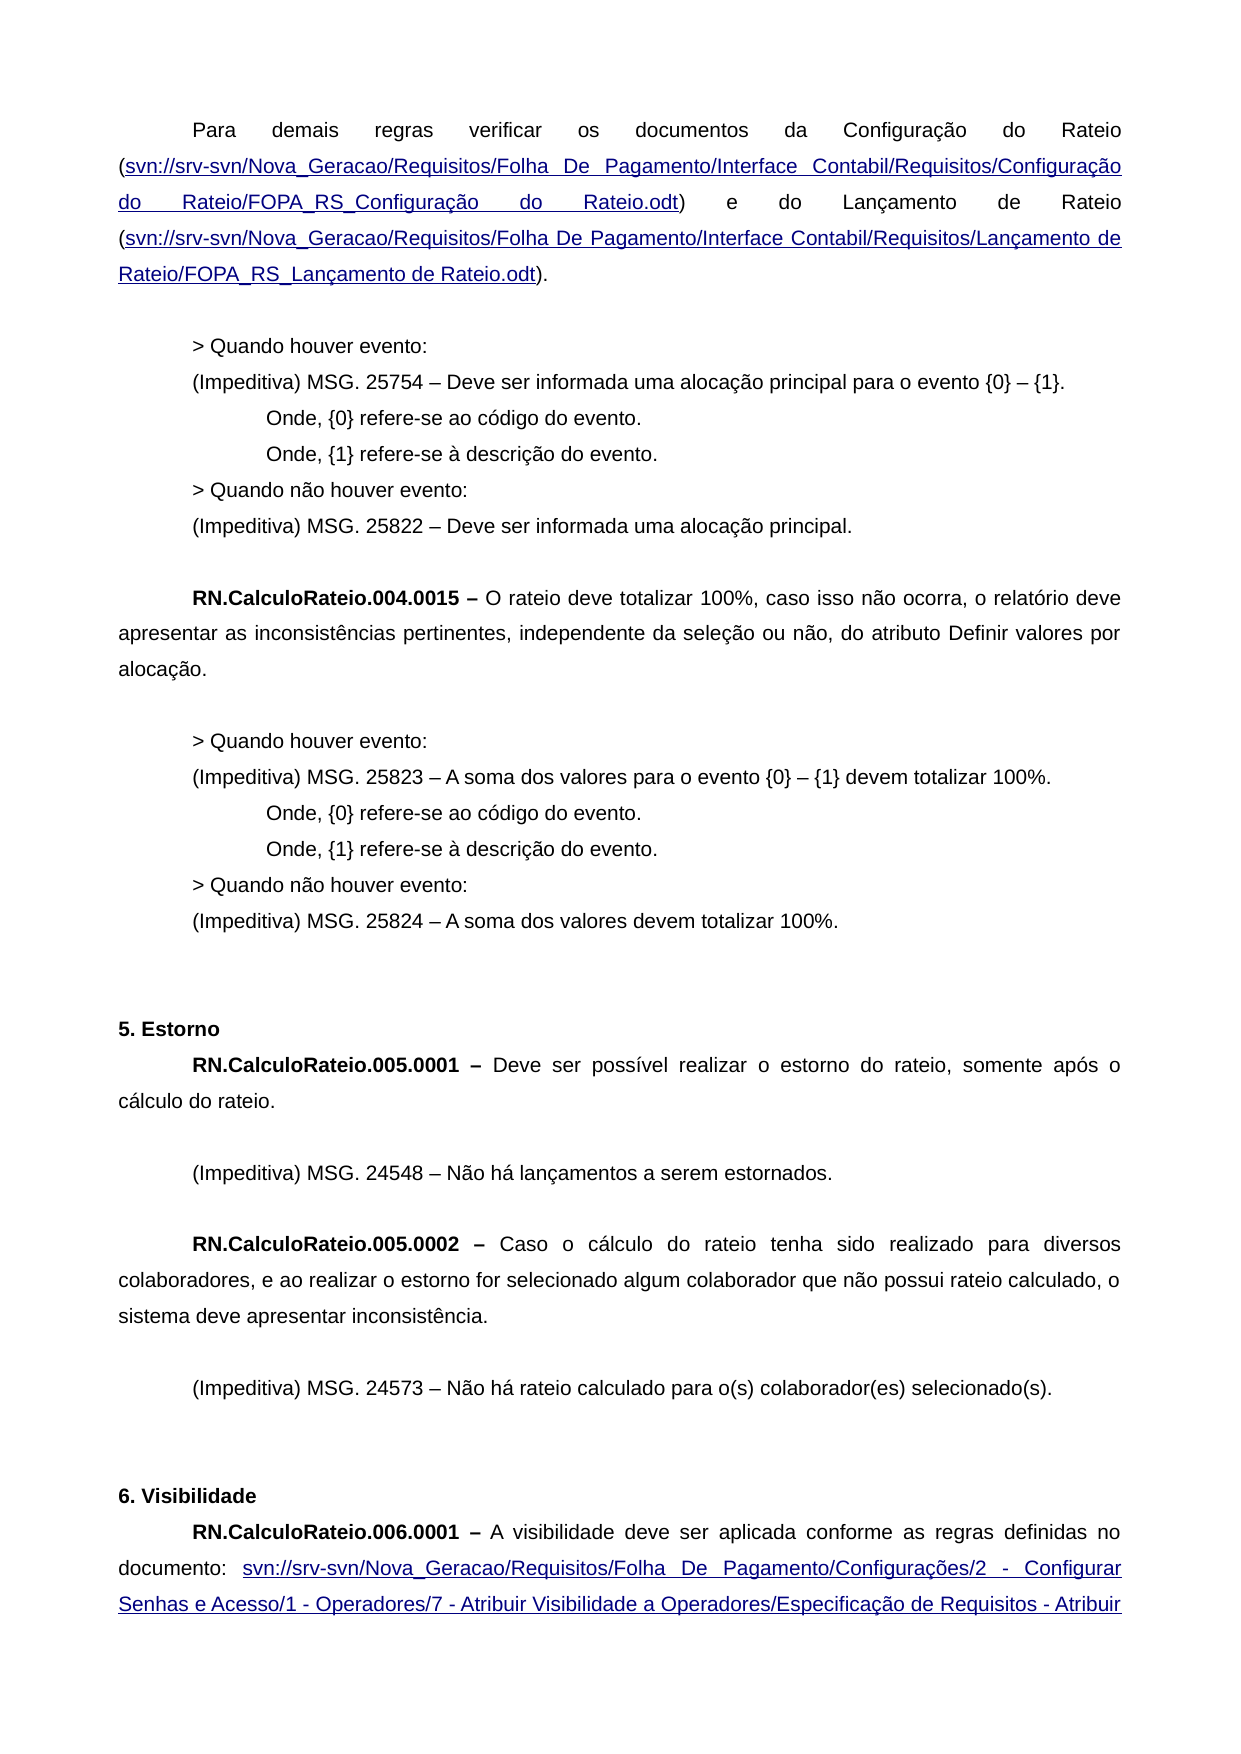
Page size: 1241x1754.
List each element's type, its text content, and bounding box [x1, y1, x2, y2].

text (Impeditiva) MSG. 25824 – A soma dos valores devem totalizar 100%. [118, 909, 1122, 933]
text (Impeditiva) MSG. 25822 – Deve ser informada uma alocação principal. [118, 513, 1122, 537]
text (Impeditiva) MSG. 25754 – Deve ser informada uma alocação principal para o evento {0} – {1}. [118, 370, 1122, 394]
text Onde, {0} refere-se ao código do evento. [118, 406, 1122, 429]
text > Quando não houver evento: [118, 873, 1122, 897]
text > Quando houver evento: [118, 729, 1122, 753]
text RN.CalculoRateio.005.0002 – Caso o cálculo do rateio tenha sido realizado para diversos colaboradores, e ao realizar o estorno for selecionado algum colaborador que não possui rateio calculado, o sistema deve apresentar inconsistência. [118, 1232, 1122, 1328]
text > Quando não houver evento: [118, 477, 1122, 501]
text (Impeditiva) MSG. 25823 – A soma dos valores para o evento {0} – {1} devem totalizar 100%. [118, 765, 1122, 789]
text (Impeditiva) MSG. 24573 – Não há rateio calculado para o(s) colaborador(es) selecionado(s). [118, 1376, 1122, 1400]
text RN.CalculoRateio.006.0001 – A visibilidade deve ser aplicada conforme as regras definidas no documento: svn://srv-svn/Nova_Geracao/Requisitos/Folha De Pagamento/Configurações/2 - Configurar Senhas e Acesso/1 - Operadores/7 - Atribuir Visibilidade a Operadores/Especificação de Requisitos - Atribuir [118, 1520, 1122, 1613]
text Onde, {0} refere-se ao código do evento. [118, 801, 1122, 825]
text (Impeditiva) MSG. 24548 – Não há lançamentos a serem estornados. [118, 1160, 1122, 1184]
text 5. Estorno [118, 1017, 1122, 1041]
text RN.CalculoRateio.005.0001 – Deve ser possível realizar o estorno do rateio, somente após o cálculo do rateio. [118, 1052, 1122, 1112]
text Onde, {1} refere-se à descrição do evento. [118, 442, 1122, 466]
text Onde, {1} refere-se à descrição do evento. [118, 837, 1122, 861]
text Para demais regras verificar os documentos da Configuração do Rateio (svn://srv-svn/Nova_Geracao/Requisitos/Folha De Pagamento/Interface Contabil/Requisitos/Configuração do Rateio/FOPA_RS_Configuração do Rateio.odt) e do Lançamento de Rateio (svn://srv-svn/Nova_Geracao/Requisitos/Folha De Pagamento/Interface Contabil/Requisitos/Lançamento de Rateio/FOPA_RS_Lançamento de Rateio.odt). [118, 118, 1122, 286]
text RN.CalculoRateio.004.0015 – O rateio deve totalizar 100%, caso isso não ocorra, o relatório deve apresentar as inconsistências pertinentes, independente da seleção ou não, do atributo Definir valores por alocação. [118, 585, 1122, 681]
text 6. Visibilidade [118, 1484, 1122, 1508]
text > Quando houver evento: [118, 334, 1122, 358]
